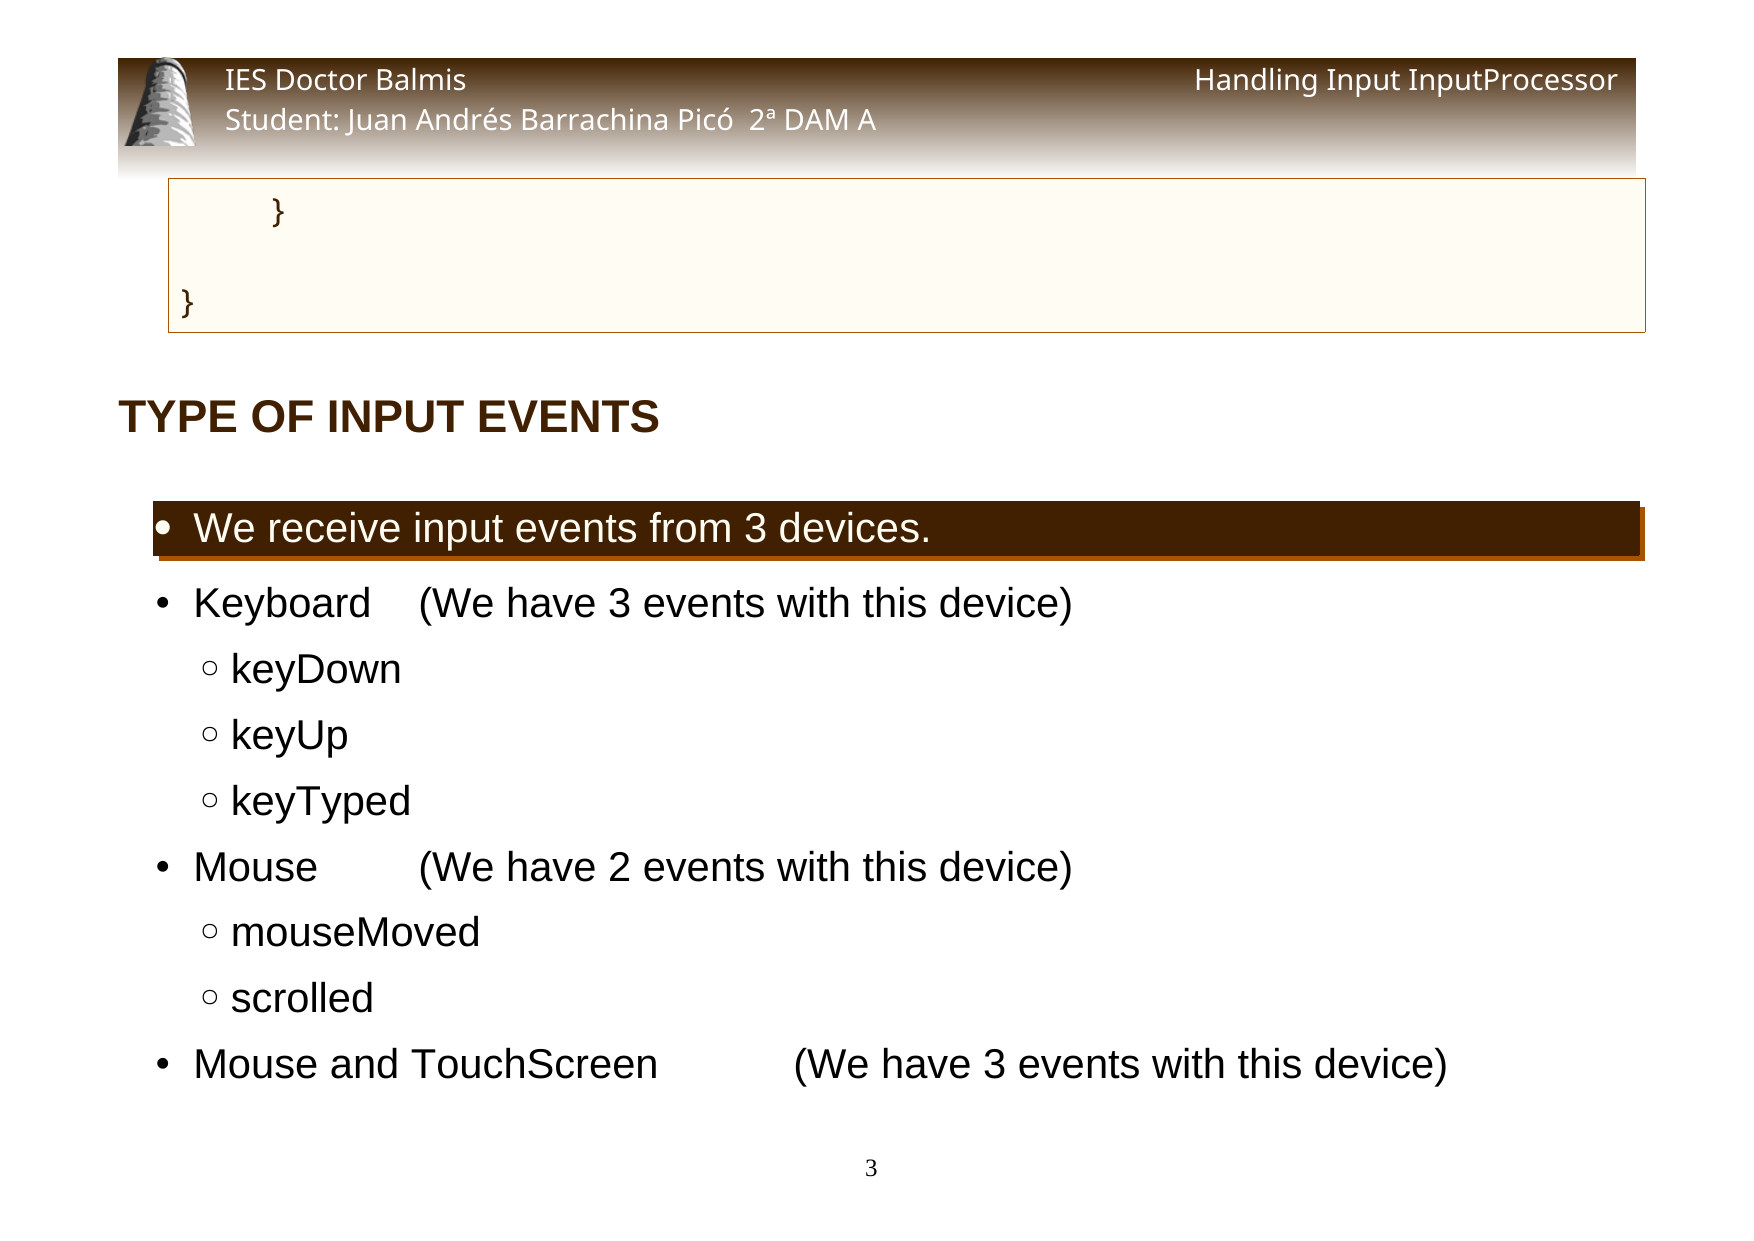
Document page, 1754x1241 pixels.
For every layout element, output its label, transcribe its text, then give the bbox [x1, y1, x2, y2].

list keyUp [193, 710, 1636, 758]
list We receive input events from 3 devices. [154, 502, 1639, 555]
text } [169, 269, 1645, 332]
subtitle Type of input events [118, 390, 1636, 442]
list Keyboard (We have 3 events with this device) [156, 578, 1636, 627]
picture [121, 57, 202, 146]
list Mouse (We have 2 events with this device) [156, 842, 1636, 890]
list keyTyped [193, 776, 1636, 824]
text } [169, 179, 1645, 223]
list mouseMoved [193, 908, 1636, 956]
list keyDown [193, 644, 1636, 692]
list Mouse and TouchScreen (We have 3 events with this device) [156, 1039, 1636, 1087]
list scrolled [193, 973, 1636, 1022]
